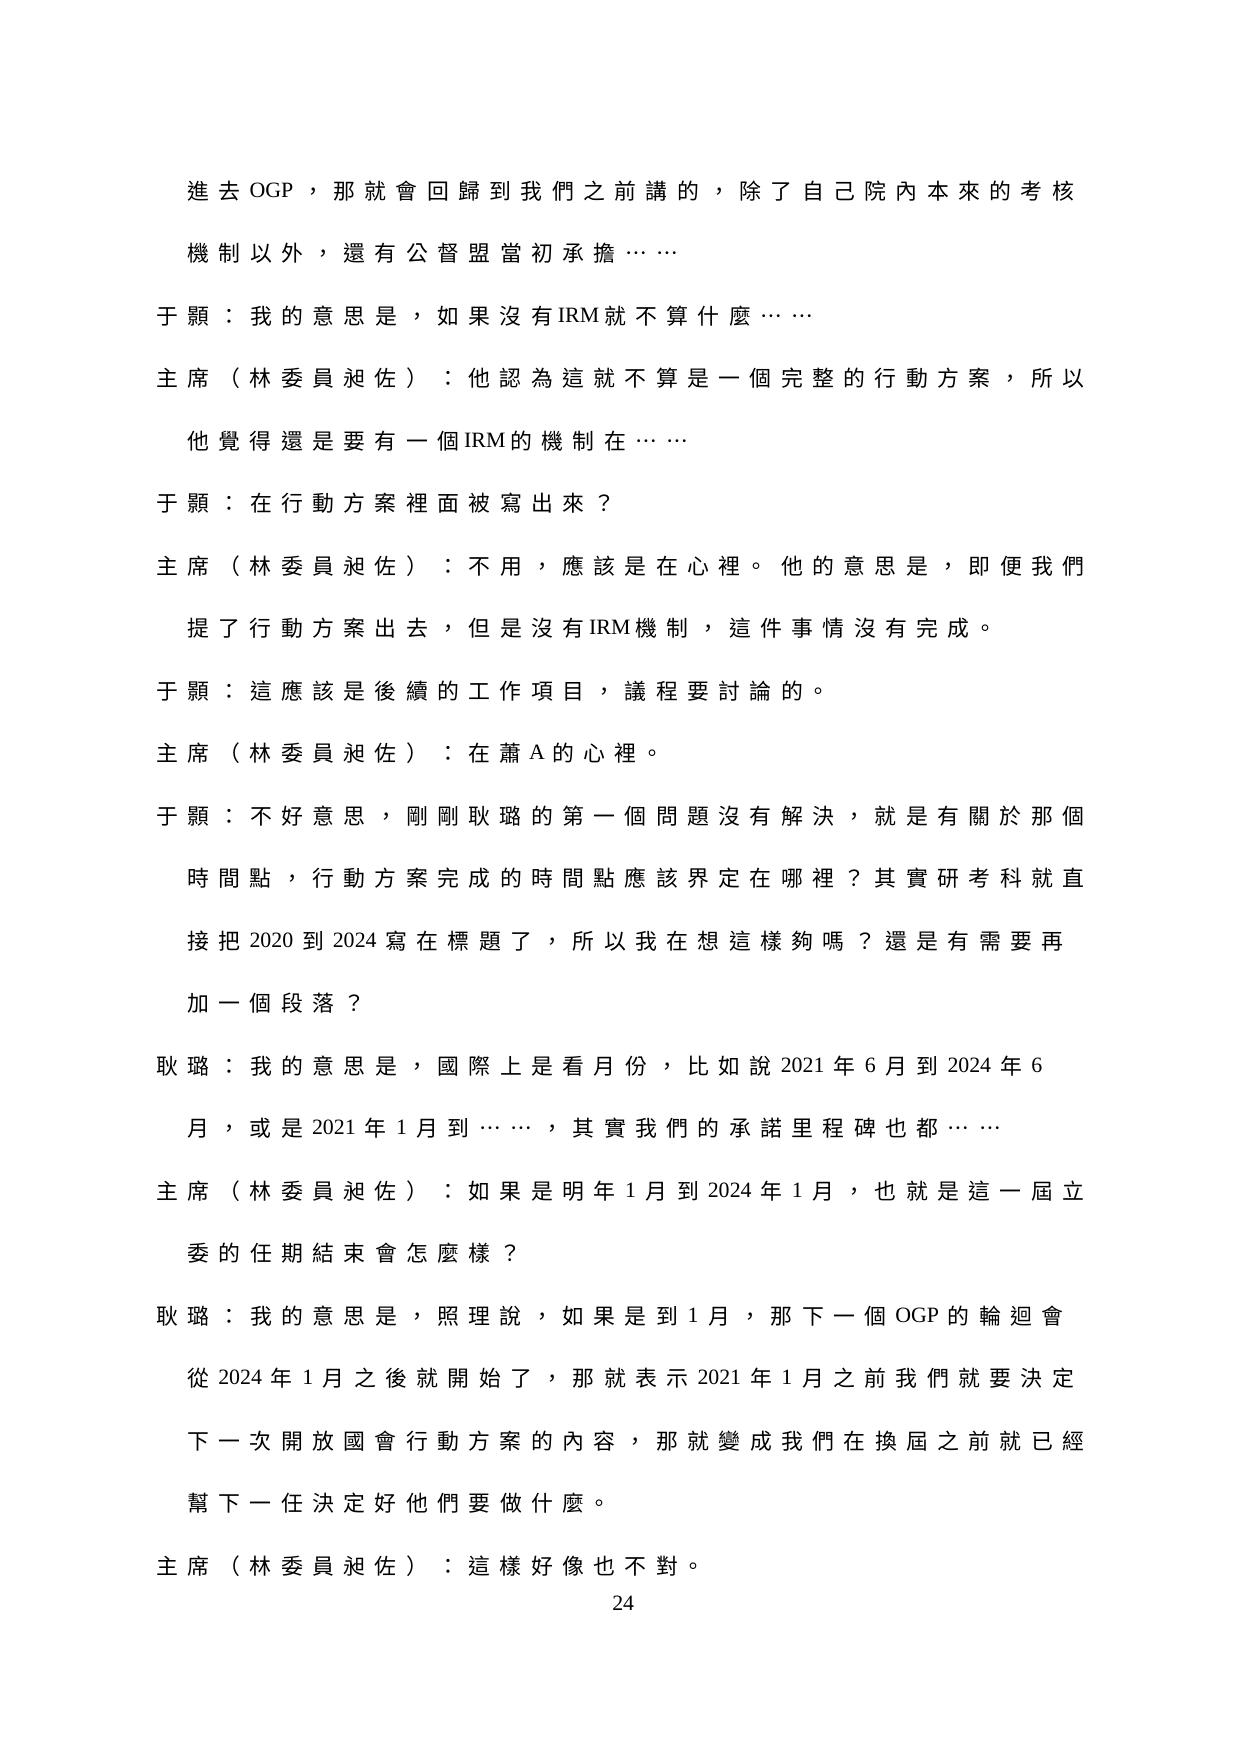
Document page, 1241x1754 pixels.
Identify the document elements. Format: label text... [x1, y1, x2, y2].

text 耿璐：我的意思是，國際上是看月份，比如說2021年6月到2024年6月，或是2021年1月到……，其實我們的承諾里程碑也都…… [151, 1033, 1089, 1158]
text 進去OGP，那就會回歸到我們之前講的，除了自己院內本來的考核機制以外，還有公督盟當初承擔…… [151, 158, 1089, 283]
text 主席（林委員昶佐）：在蕭A的心裡。 [151, 721, 1089, 783]
text 主席（林委員昶佐）：如果是明年1月到2024年1月，也就是這一屆立委的任期結束會怎麼樣？ [151, 1158, 1089, 1283]
text 于顥：在行動方案裡面被寫出來？ [151, 471, 1089, 533]
text 于顥：這應該是後續的工作項目，議程要討論的。 [151, 658, 1089, 721]
text 于顥：我的意思是，如果沒有IRM就不算什麼…… [151, 283, 1089, 346]
text 主席（林委員昶佐）：這樣好像也不對。 [151, 1533, 1089, 1584]
text 于顥：不好意思，剛剛耿璐的第一個問題沒有解決，就是有關於那個時間點，行動方案完成的時間點應該界定在哪裡？其實研考科就直接把2020到2024寫在標題了，所以我在想這樣夠嗎？還是有需要再加一個段落？ [151, 783, 1089, 1033]
text 主席（林委員昶佐）：他認為這就不算是一個完整的行動方案，所以他覺得還是要有一個IRM的機制在…… [151, 346, 1089, 471]
text 主席（林委員昶佐）：不用，應該是在心裡。他的意思是，即便我們提了行動方案出去，但是沒有IRM機制，這件事情沒有完成。 [151, 533, 1089, 658]
text 耿璐：我的意思是，照理說，如果是到1月，那下一個OGP的輪迴會從2024年1月之後就開始了，那就表示2021年1月之前我們就要決定下一次開放國會行動方案的內容，那就變成我們在換屆之前就已經幫下一任決定好他們要做什麼。 [151, 1283, 1089, 1533]
